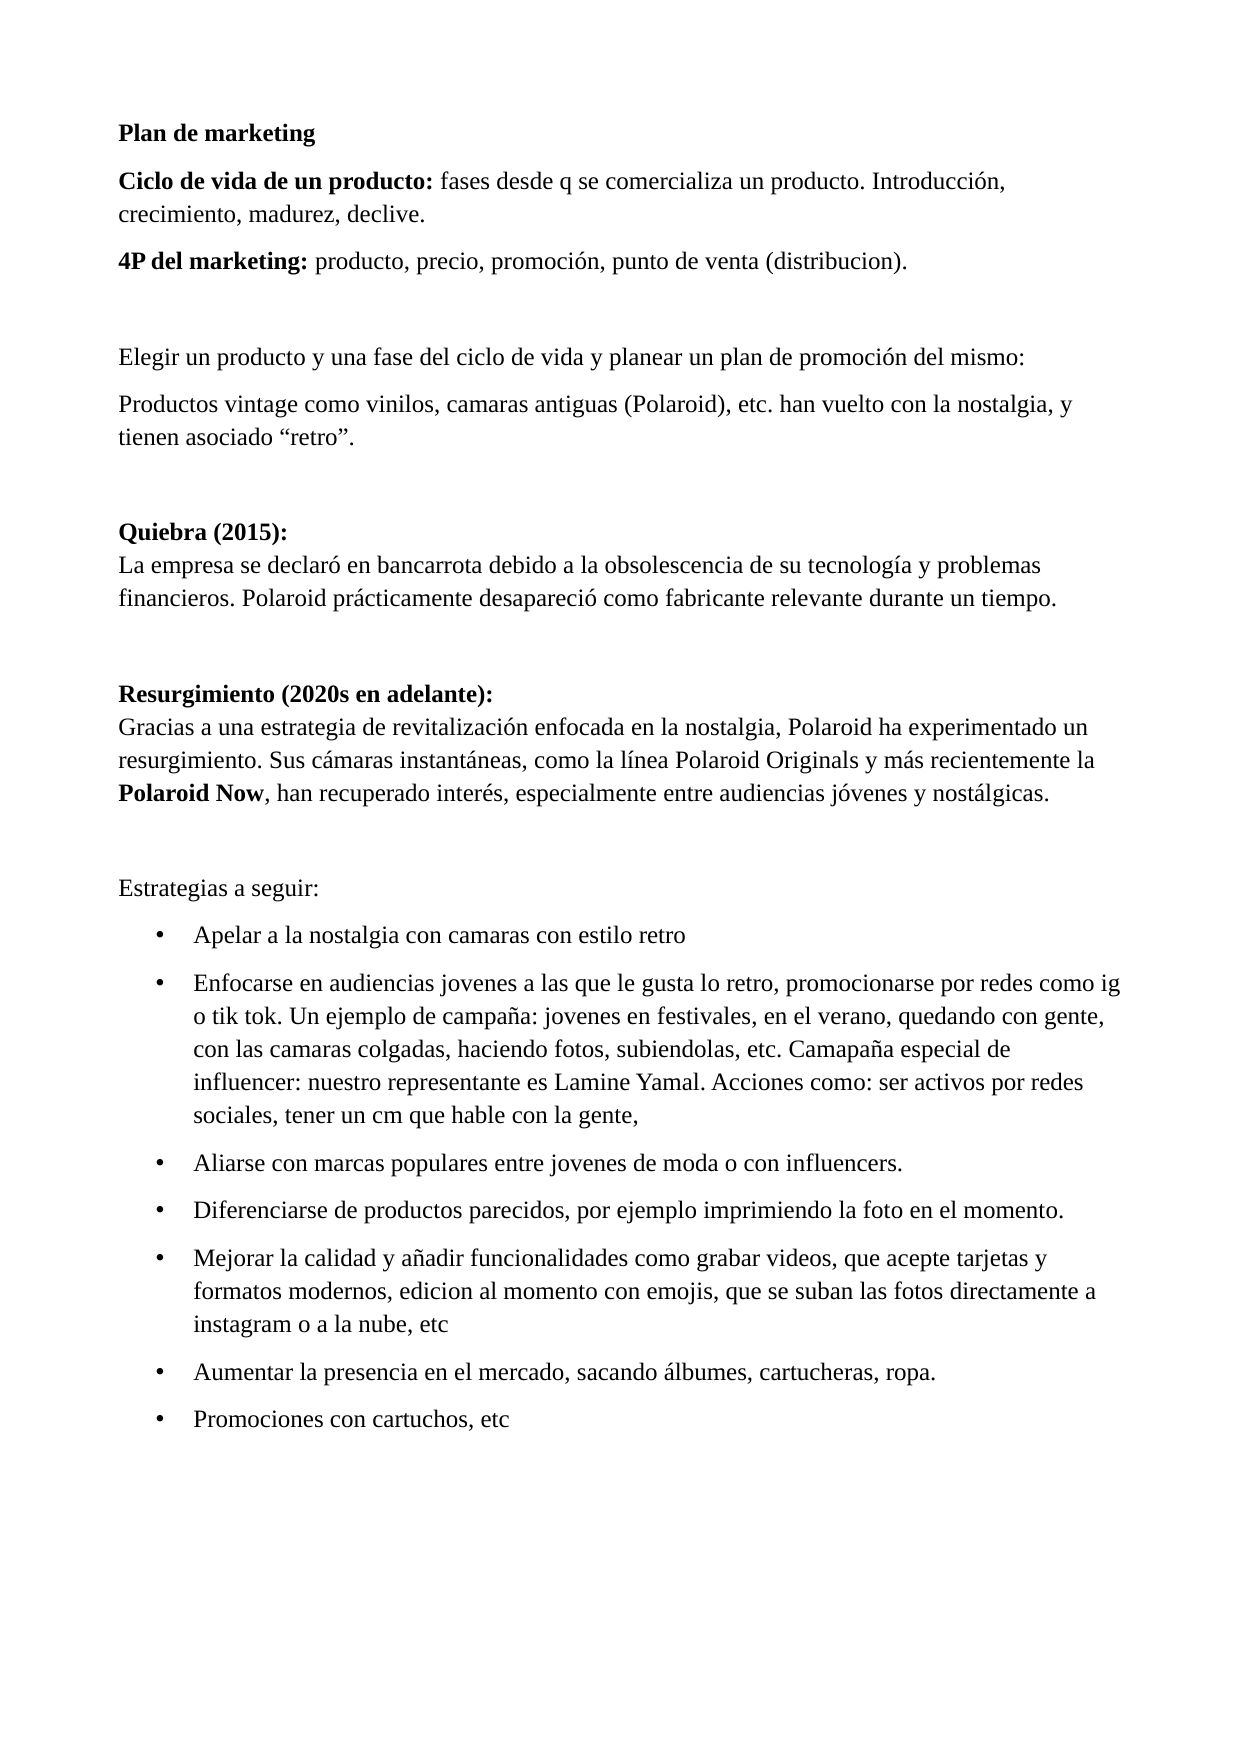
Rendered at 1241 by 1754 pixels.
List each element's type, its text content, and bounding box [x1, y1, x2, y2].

list Promociones con cartuchos, etc [156, 1404, 1122, 1433]
text Productos vintage como vinilos, camaras antiguas (Polaroid), etc. han vuelto con la nostalgia, y tienen asociado “retro”. [118, 389, 1122, 451]
list Apelar a la nostalgia con camaras con estilo retro [156, 921, 1122, 949]
text Quiebra (2015): La empresa se declaró en bancarrota debido a la obsolescencia de su tecnología y problemas financieros. Polaroid prácticamente desapareció como fabricante relevante durante un tiempo. [118, 517, 1122, 612]
text Plan de marketing [118, 118, 1122, 147]
list Diferenciarse de productos parecidos, por ejemplo imprimiendo la foto en el momento. [156, 1195, 1122, 1224]
list Aumentar la presencia en el mercado, sacando álbumes, cartucheras, ropa. [156, 1357, 1122, 1385]
text Elegir un producto y una fase del ciclo de vida y planear un plan de promoción del mismo: [118, 342, 1122, 370]
text 4P del marketing: producto, precio, promoción, punto de venta (distribucion). [118, 246, 1122, 275]
text Estrategias a seguir: [118, 873, 1122, 902]
text Ciclo de vida de un producto: fases desde q se comercializa un producto. Introducción, crecimiento, madurez, declive. [118, 166, 1122, 227]
list Aliarse con marcas populares entre jovenes de moda o con influencers. [156, 1148, 1122, 1177]
text Resurgimiento (2020s en adelante): Gracias a una estrategia de revitalización enfocada en la nostalgia, Polaroid ha experimentado un resurgimiento. Sus cámaras instantáneas, como la línea Polaroid Originals y más recientemente la Polaroid Now, han recuperado interés, especialmente entre audiencias jóvenes y nostálgicas. [118, 679, 1122, 806]
list Mejorar la calidad y añadir funcionalidades como grabar videos, que acepte tarjetas y formatos modernos, edicion al momento con emojis, que se suban las fotos directamente a instagram o a la nube, etc [156, 1243, 1122, 1338]
list Enfocarse en audiencias jovenes a las que le gusta lo retro, promocionarse por redes como ig o tik tok. Un ejemplo de campaña: jovenes en festivales, en el verano, quedando con gente, con las camaras colgadas, haciendo fotos, subiendolas, etc. Camapaña especial de influencer: nuestro representante es Lamine Yamal. Acciones como: ser activos por redes sociales, tener un cm que hable con la gente, [156, 968, 1122, 1129]
